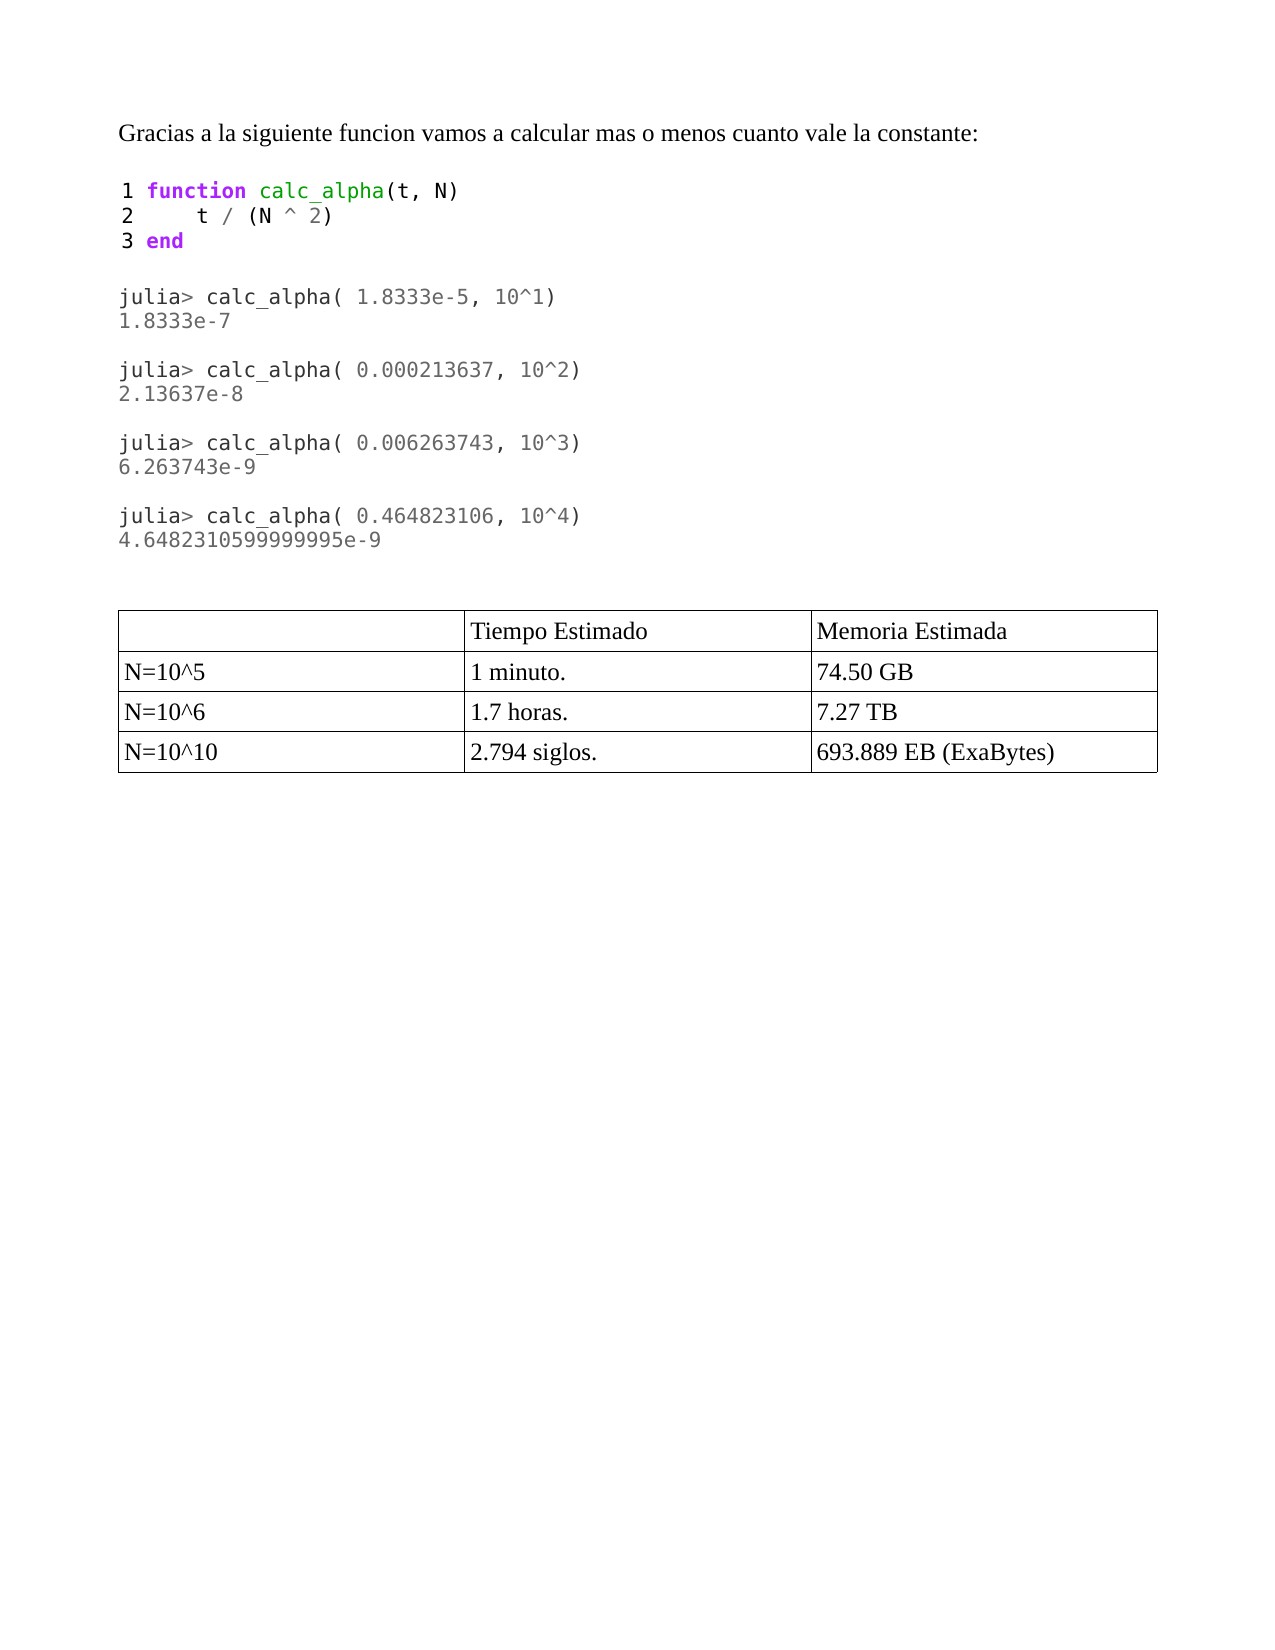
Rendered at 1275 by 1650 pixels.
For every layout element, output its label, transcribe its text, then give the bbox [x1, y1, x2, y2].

text julia> calc_alpha( 1.8333e-5, 10^1) [118, 285, 1157, 309]
table_cell 693.889 EB (ExaBytes) [812, 732, 1157, 772]
text 4.6482310599999995e-9 [118, 528, 1157, 552]
table_header function calc_alpha(t, N) t / (N ^ 2) end [143, 176, 472, 256]
text 6.263743e-9 [118, 455, 1157, 479]
table_header [119, 611, 464, 651]
table_cell 7.27 TB [812, 692, 1157, 731]
text julia> calc_alpha( 0.464823106, 10^4) [118, 504, 1157, 528]
table_cell 1 minuto. [465, 652, 811, 691]
text julia> calc_alpha( 0.000213637, 10^2) [118, 358, 1157, 382]
table_cell N=10^6 [119, 692, 464, 731]
table_cell 74.50 GB [812, 652, 1157, 691]
table_cell N=10^5 [119, 652, 464, 691]
table_cell 2.794 siglos. [465, 732, 811, 772]
text 2.13637e-8 [118, 382, 1157, 407]
text Gracias a la siguiente funcion vamos a calcular mas o menos cuanto vale la constante: [118, 118, 1157, 147]
table_cell 1.7 horas. [465, 692, 811, 731]
table_header Memoria Estimada [812, 611, 1157, 651]
table_header Tiempo Estimado [465, 611, 811, 651]
text julia> calc_alpha( 0.006263743, 10^3) [118, 431, 1157, 455]
table_cell N=10^10 [119, 732, 464, 772]
table_header 1 2 3 [118, 176, 143, 256]
text 1.8333e-7 [118, 309, 1157, 334]
